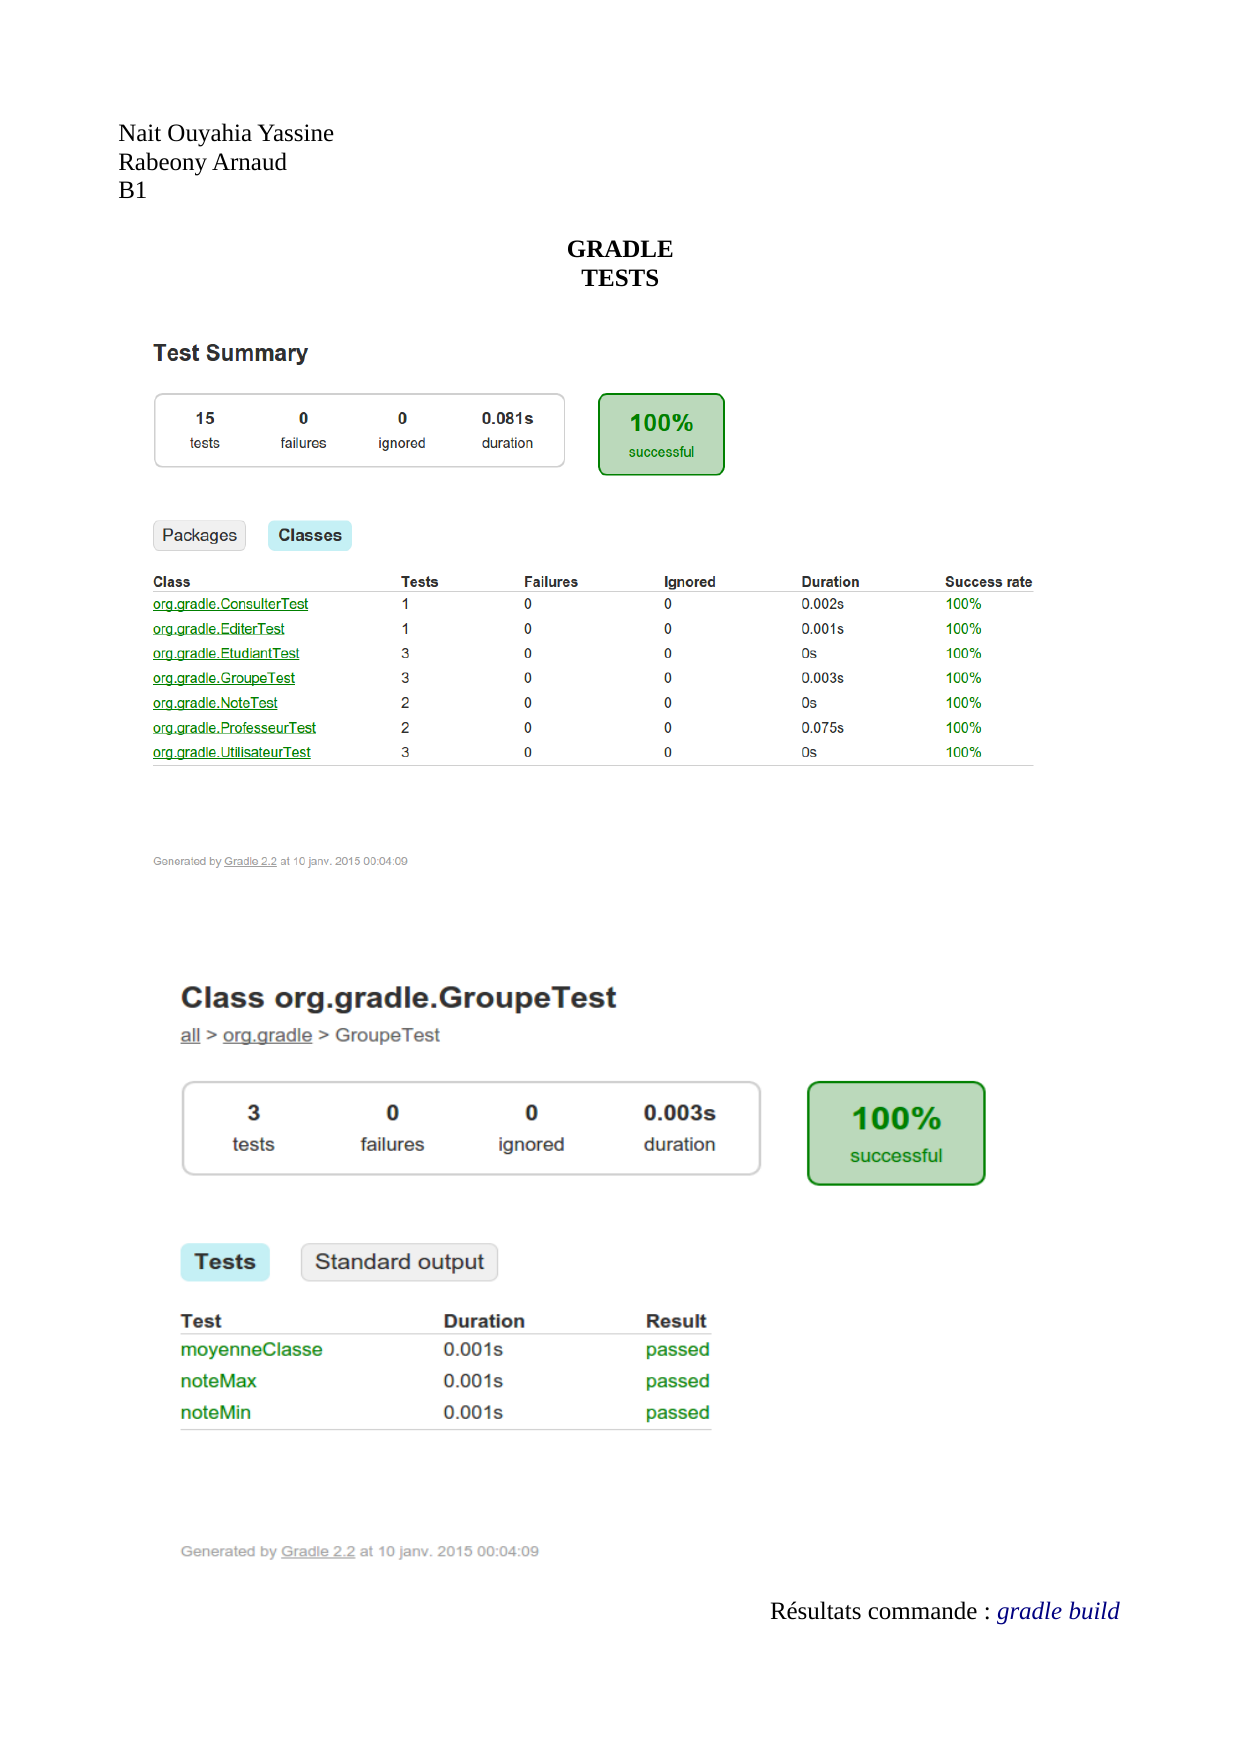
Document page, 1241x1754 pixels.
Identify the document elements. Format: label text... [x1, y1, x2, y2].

text GRADLE [118, 234, 1122, 263]
picture [141, 956, 997, 1571]
text Résultats commande : gradle build [118, 1596, 1122, 1625]
picture [118, 332, 1123, 878]
text TESTS [118, 263, 1122, 291]
